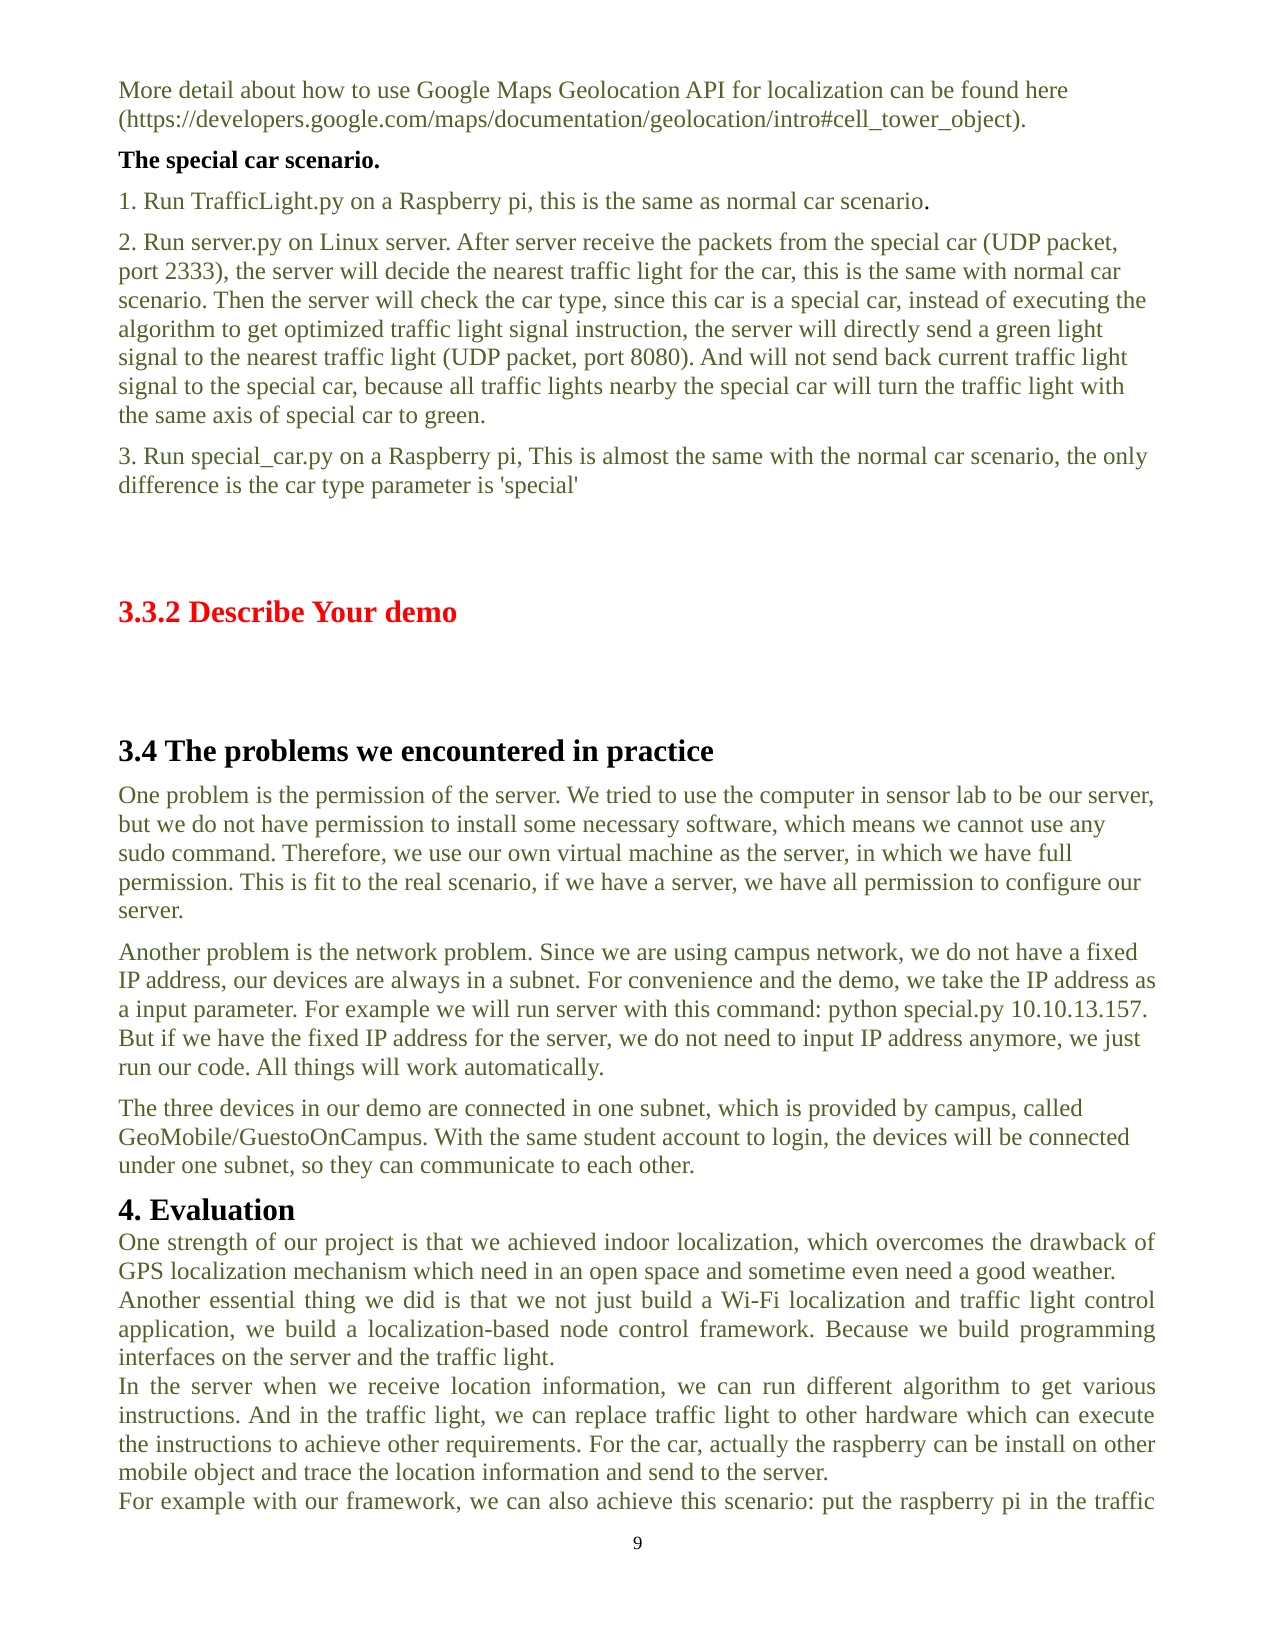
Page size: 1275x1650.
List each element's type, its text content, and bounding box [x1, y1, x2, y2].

text The special car scenario. [118, 145, 1157, 174]
text 1. Run TrafficLight.py on a Raspberry pi, this is the same as normal car scenario. [118, 186, 1157, 215]
text Another problem is the network problem. Since we are using campus network, we do not have a fixed IP address, our devices are always in a subnet. For convenience and the demo, we take the IP address as a input parameter. For example we will run server with this command: python special.py 10.10.13.157. But if we have the fixed IP address for the server, we do not need to input IP address anymore, we just run our code. All things will work automatically. [118, 937, 1157, 1080]
text More detail about how to use Google Maps Geolocation API for localization can be found here (https://developers.google.com/maps/documentation/geolocation/intro#cell_tower_object). [118, 75, 1157, 132]
text The three devices in our demo are connected in one subnet, which is provided by campus, called GeoMobile/GuestoOnCampus. With the same student account to login, the devices will be connected under one subnet, so they can communicate to each other. [118, 1093, 1157, 1179]
text For example with our framework, we can also achieve this scenario: put the raspberry pi in the traffic [118, 1486, 1157, 1515]
text In the server when we receive location information, we can run different algorithm to get various instructions. And in the traffic light, we can replace traffic light to other hardware which can execute the instructions to achieve other requirements. For the car, actually the raspberry can be install on other mobile object and trace the location information and send to the server. [118, 1371, 1157, 1486]
subtitle 4. Evaluation [118, 1192, 1157, 1227]
text One problem is the permission of the server. We tried to use the computer in sensor lab to be our server, but we do not have permission to install some necessary software, which means we cannot use any sudo command. Therefore, we use our own virtual machine as the server, in which we have full permission. This is fit to the real scenario, if we have a server, we have all permission to configure our server. [118, 780, 1157, 924]
text 3. Run special_car.py on a Raspberry pi, This is almost the same with the normal car scenario, the only difference is the car type parameter is 'special' [118, 441, 1157, 499]
text One strength of our project is that we achieved indoor localization, which overcomes the drawback of GPS localization mechanism which need in an open space and sometime even need a good weather. [118, 1227, 1157, 1285]
text 3.4 The problems we encountered in practice [118, 732, 1157, 768]
text 3.3.2 Describe Your demo [118, 594, 1157, 630]
text 2. Run server.py on Linux server. After server receive the packets from the special car (UDP packet, port 2333), the server will decide the nearest traffic light for the car, this is the same with normal car scenario. Then the server will check the car type, since this car is a special car, instead of executing the algorithm to get optimized traffic light signal instruction, the server will directly send a green light signal to the nearest traffic light (UDP packet, port 8080). And will not send back current traffic light signal to the special car, because all traffic lights nearby the special car will turn the traffic light with the same axis of special car to green. [118, 227, 1157, 429]
text Another essential thing we did is that we not just build a Wi-Fi localization and traffic light control application, we build a localization-based node control framework. Because we build programming interfaces on the server and the traffic light. [118, 1285, 1157, 1371]
